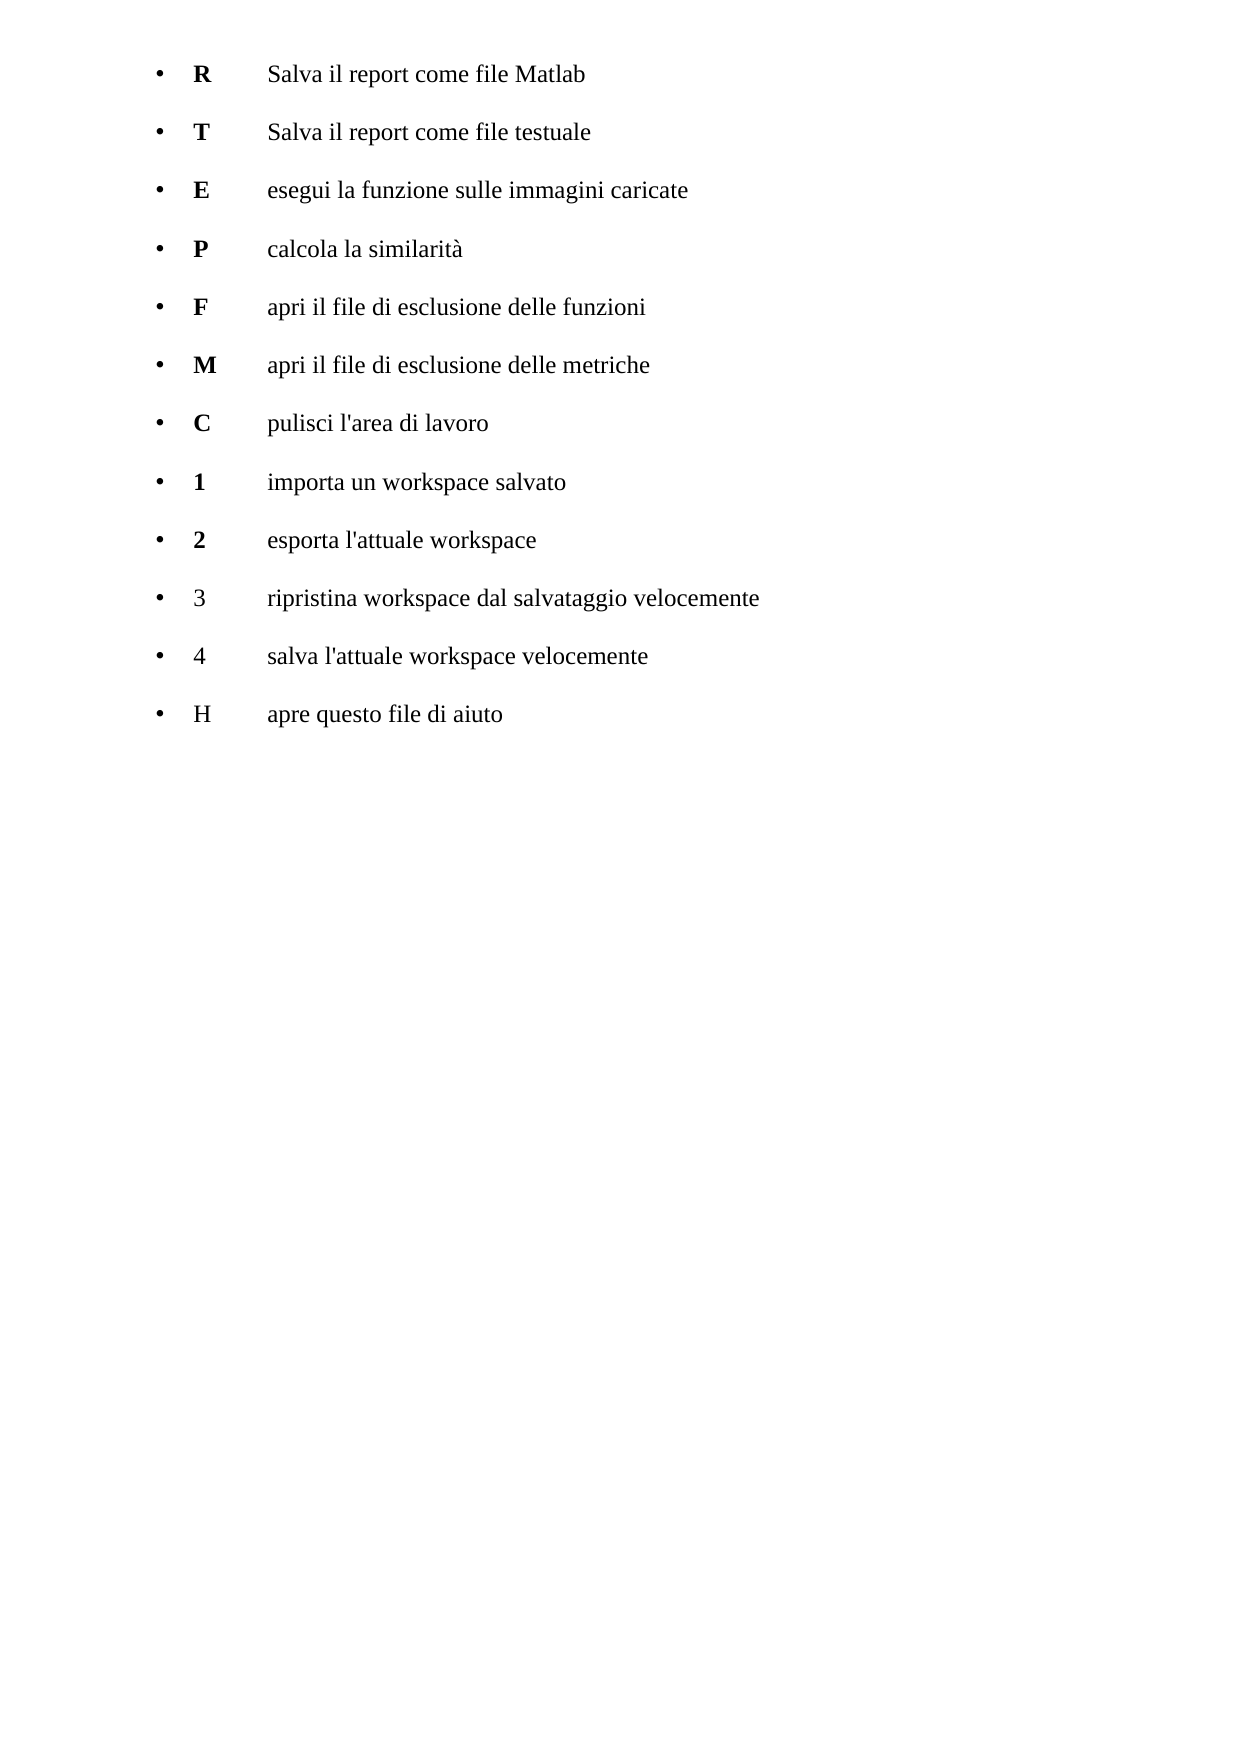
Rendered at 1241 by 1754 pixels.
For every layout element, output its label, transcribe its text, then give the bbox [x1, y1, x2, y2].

list E esegui la funzione sulle immagini caricate [156, 176, 1181, 204]
list 4 salva l'attuale workspace velocemente [156, 641, 1181, 670]
list F apri il file di esclusione delle funzioni [156, 292, 1181, 321]
list M apri il file di esclusione delle metriche [156, 350, 1181, 379]
list C pulisci l'area di lavoro [156, 408, 1181, 437]
list 2 esporta l'attuale workspace [156, 525, 1181, 554]
list 1 importa un workspace salvato [156, 467, 1181, 495]
list T Salva il report come file testuale [156, 117, 1181, 146]
list P calcola la similarità [156, 234, 1181, 262]
list 3 ripristina workspace dal salvataggio velocemente [156, 583, 1181, 612]
list H apre questo file di aiuto [156, 699, 1181, 728]
list R Salva il report come file Matlab [156, 59, 1181, 88]
